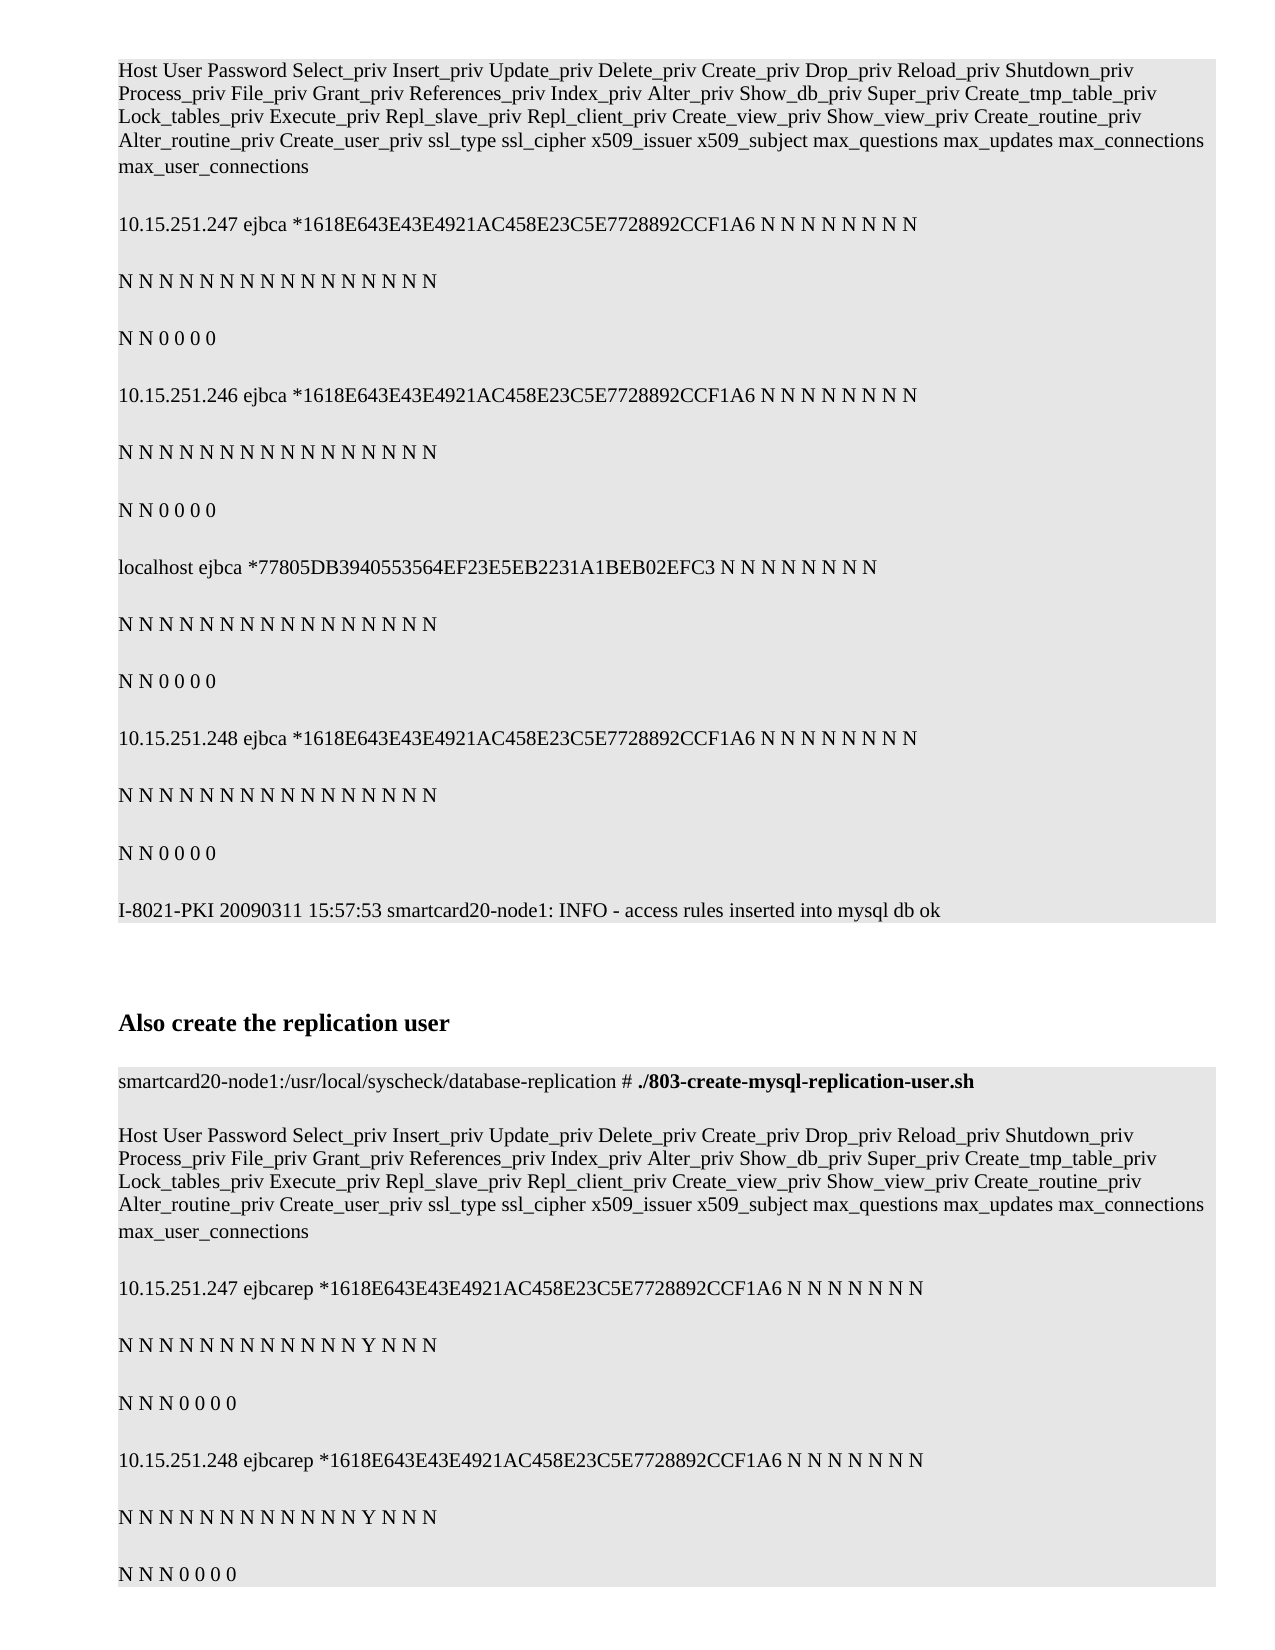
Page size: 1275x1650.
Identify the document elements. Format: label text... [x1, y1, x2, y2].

text N N N N N N N N N N N N N N N N [118, 266, 1216, 294]
text N N N 0 0 0 0 [118, 1559, 1216, 1587]
text 10.15.251.248 ejbcarep *1618E643E43E4921AC458E23C5E7728892CCF1A6 N N N N N N N [118, 1445, 1216, 1473]
text Host User Password Select_priv Insert_priv Update_priv Delete_priv Create_priv Drop_priv Reload_priv Shutdown_priv Process_priv File_priv Grant_priv References_priv Index_priv Alter_priv Show_db_priv Super_priv Create_tmp_table_priv Lock_tables_priv Execute_priv Repl_slave_priv Repl_client_priv Create_view_priv Show_view_priv Create_routine_priv Alter_routine_priv Create_user_priv ssl_type ssl_cipher x509_issuer x509_subject max_questions max_updates max_connections max_user_connections [118, 59, 1216, 179]
text N N N N N N N N N N N N Y N N N [118, 1502, 1216, 1530]
text Host User Password Select_priv Insert_priv Update_priv Delete_priv Create_priv Drop_priv Reload_priv Shutdown_priv Process_priv File_priv Grant_priv References_priv Index_priv Alter_priv Show_db_priv Super_priv Create_tmp_table_priv Lock_tables_priv Execute_priv Repl_slave_priv Repl_client_priv Create_view_priv Show_view_priv Create_routine_priv Alter_routine_priv Create_user_priv ssl_type ssl_cipher x509_issuer x509_subject max_questions max_updates max_connections max_user_connections [118, 1124, 1216, 1244]
text Also create the replication user [118, 1009, 1216, 1037]
text N N 0 0 0 0 [118, 323, 1216, 351]
text N N 0 0 0 0 [118, 495, 1216, 522]
text N N N N N N N N N N N N N N N N [118, 609, 1216, 637]
text I-8021-PKI 20090311 15:57:53 smartcard20-node1: INFO - access rules inserted into mysql db ok [118, 895, 1216, 923]
text N N 0 0 0 0 [118, 666, 1216, 694]
text 10.15.251.247 ejbcarep *1618E643E43E4921AC458E23C5E7728892CCF1A6 N N N N N N N [118, 1273, 1216, 1301]
text 10.15.251.246 ejbca *1618E643E43E4921AC458E23C5E7728892CCF1A6 N N N N N N N N [118, 380, 1216, 408]
text N N N N N N N N N N N N N N N N [118, 437, 1216, 465]
text N N N N N N N N N N N N Y N N N [118, 1331, 1216, 1358]
text smartcard20-node1:/usr/local/syscheck/database-replication # ./803-create-mysql-replication-user.sh [118, 1067, 1216, 1094]
text 10.15.251.248 ejbca *1618E643E43E4921AC458E23C5E7728892CCF1A6 N N N N N N N N [118, 723, 1216, 751]
text N N N N N N N N N N N N N N N N [118, 781, 1216, 808]
text 10.15.251.247 ejbca *1618E643E43E4921AC458E23C5E7728892CCF1A6 N N N N N N N N [118, 209, 1216, 236]
text localhost ejbca *77805DB3940553564EF23E5EB2231A1BEB02EFC3 N N N N N N N N [118, 552, 1216, 579]
text N N N 0 0 0 0 [118, 1388, 1216, 1416]
text N N 0 0 0 0 [118, 838, 1216, 866]
